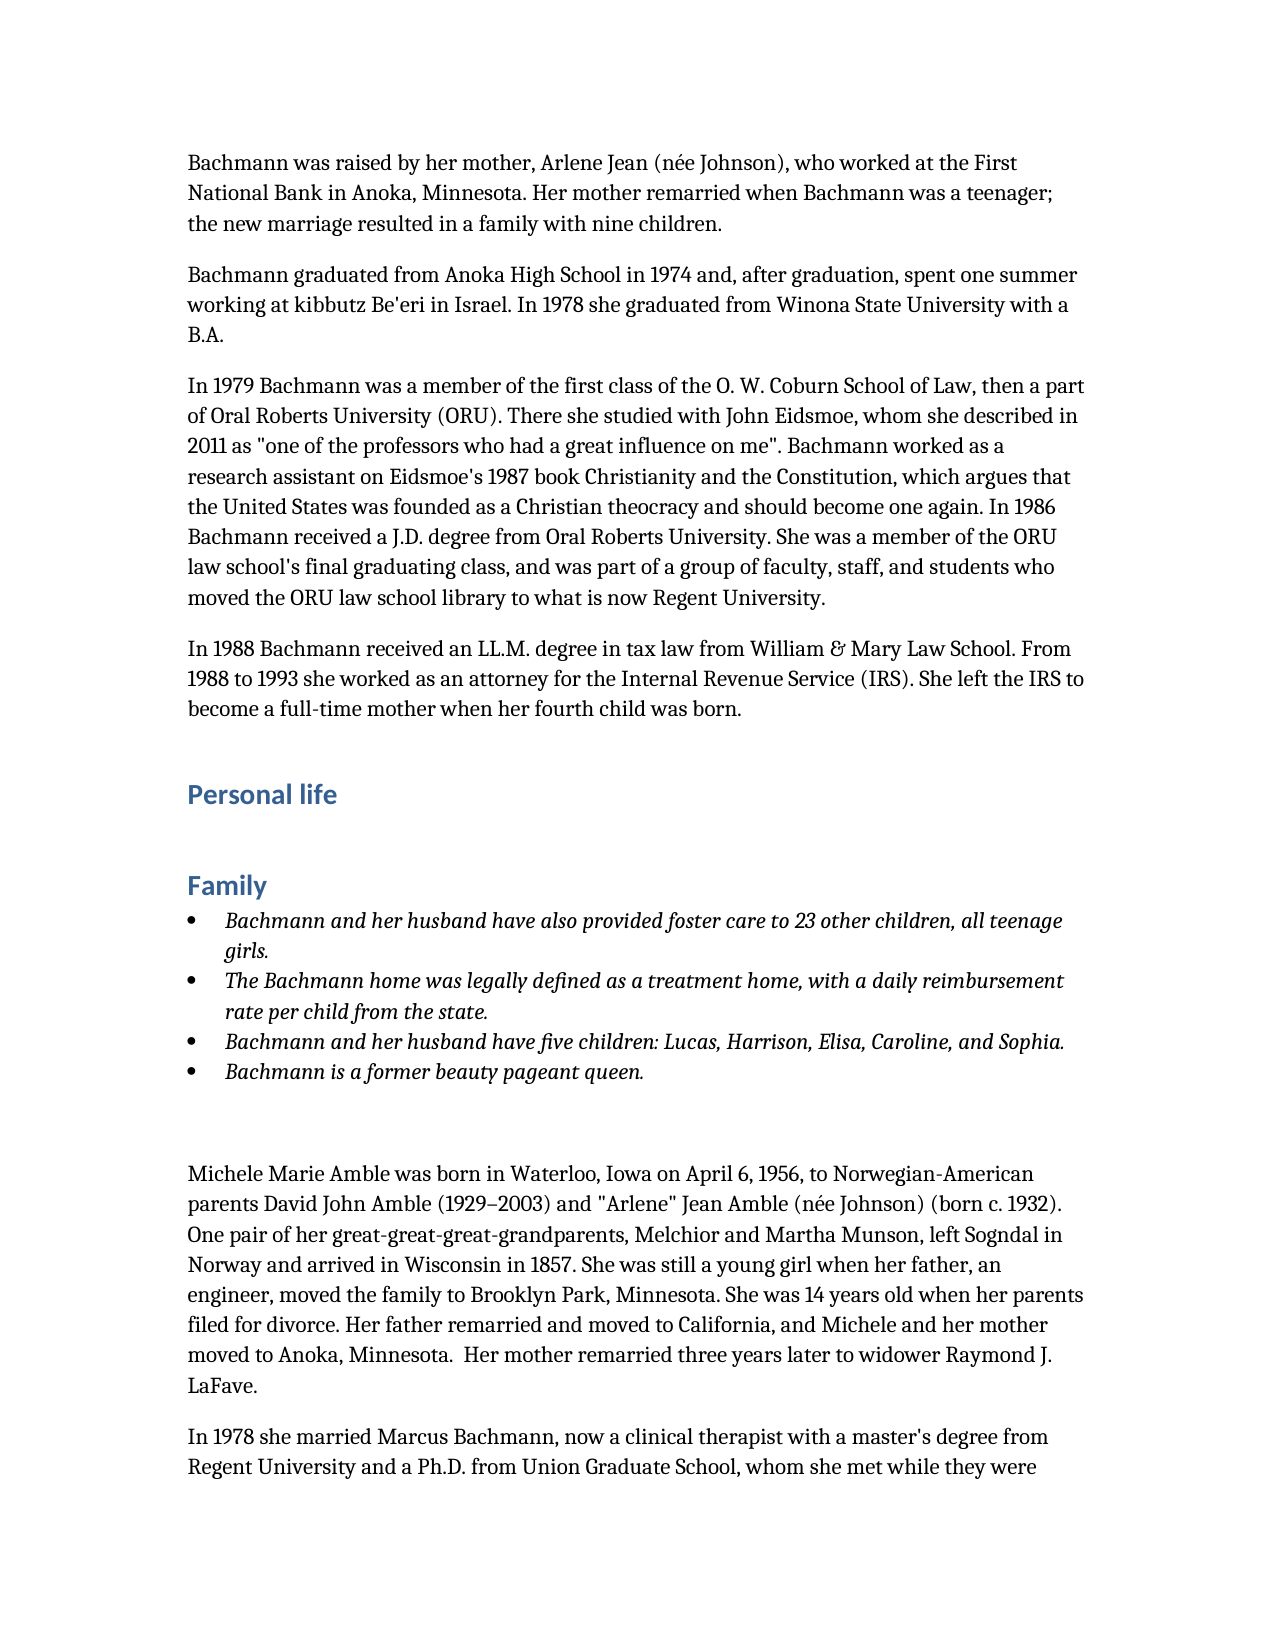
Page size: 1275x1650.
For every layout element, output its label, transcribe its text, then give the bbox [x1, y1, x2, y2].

text Bachmann was raised by her mother, Arlene Jean (née Johnson), who worked at the First National Bank in Anoka, Minnesota. Her mother remarried when Bachmann was a teenager; the new marriage resulted in a family with nine children. [187, 150, 1087, 237]
list Bachmann and her husband have also provided foster care to 23 other children, all teenage girls. [187, 908, 1087, 964]
list The Bachmann home was legally defined as a treatment home, with a daily reimbursement rate per child from the state. [187, 968, 1087, 1025]
subtitle Personal life [187, 776, 1087, 812]
text In 1979 Bachmann was a member of the first class of the O. W. Coburn School of Law, then a part of Oral Roberts University (ORU). There she studied with John Eidsmoe, whom she described in 2011 as "one of the professors who had a great influence on me". Bachmann worked as a research assistant on Eidsmoe's 1987 book Christianity and the Constitution, which argues that the United States was founded as a Christian theocracy and should become one again. In 1986 Bachmann received a J.D. degree from Oral Roberts University. She was a member of the ORU law school's final graduating class, and was part of a group of faculty, staff, and students who moved the ORU law school library to what is now Regent University. [187, 373, 1087, 611]
text In 1978 she married Marcus Bachmann, now a clinical therapist with a master's degree from Regent University and a Ph.D. from Union Graduate School, whom she met while they were [187, 1423, 1087, 1480]
text Bachmann graduated from Anoka High School in 1974 and, after graduation, spent one summer working at kibbutz Be'eri in Israel. In 1978 she graduated from Winona State University with a B.A. [187, 261, 1087, 348]
list Bachmann and her husband have five children: Lucas, Harrison, Elisa, Caroline, and Sophia. [187, 1029, 1087, 1055]
list Bachmann is a former beauty pageant queen. [187, 1059, 1087, 1085]
text Michele Marie Amble was born in Waterloo, Iowa on April 6, 1956, to Norwegian-American parents David John Amble (1929–2003) and "Arlene" Jean Amble (née Johnson) (born c. 1932). One pair of her great-great-great-grandparents, Melchior and Martha Munson, left Sogndal in Norway and arrived in Wisconsin in 1857. She was still a young girl when her father, an engineer, moved the family to Brooklyn Park, Minnesota. She was 14 years old when her parents filed for divorce. Her father remarried and moved to California, and Michele and her mother moved to Anoka, Minnesota. Her mother remarried three years later to widower Raymond J. LaFave. [187, 1161, 1087, 1399]
subtitle Family [187, 867, 1087, 903]
text In 1988 Bachmann received an LL.M. degree in tax law from William & Mary Law School. From 1988 to 1993 she worked as an attorney for the Internal Revenue Service (IRS). She left the IRS to become a full-time mother when her fourth child was born. [187, 635, 1087, 722]
